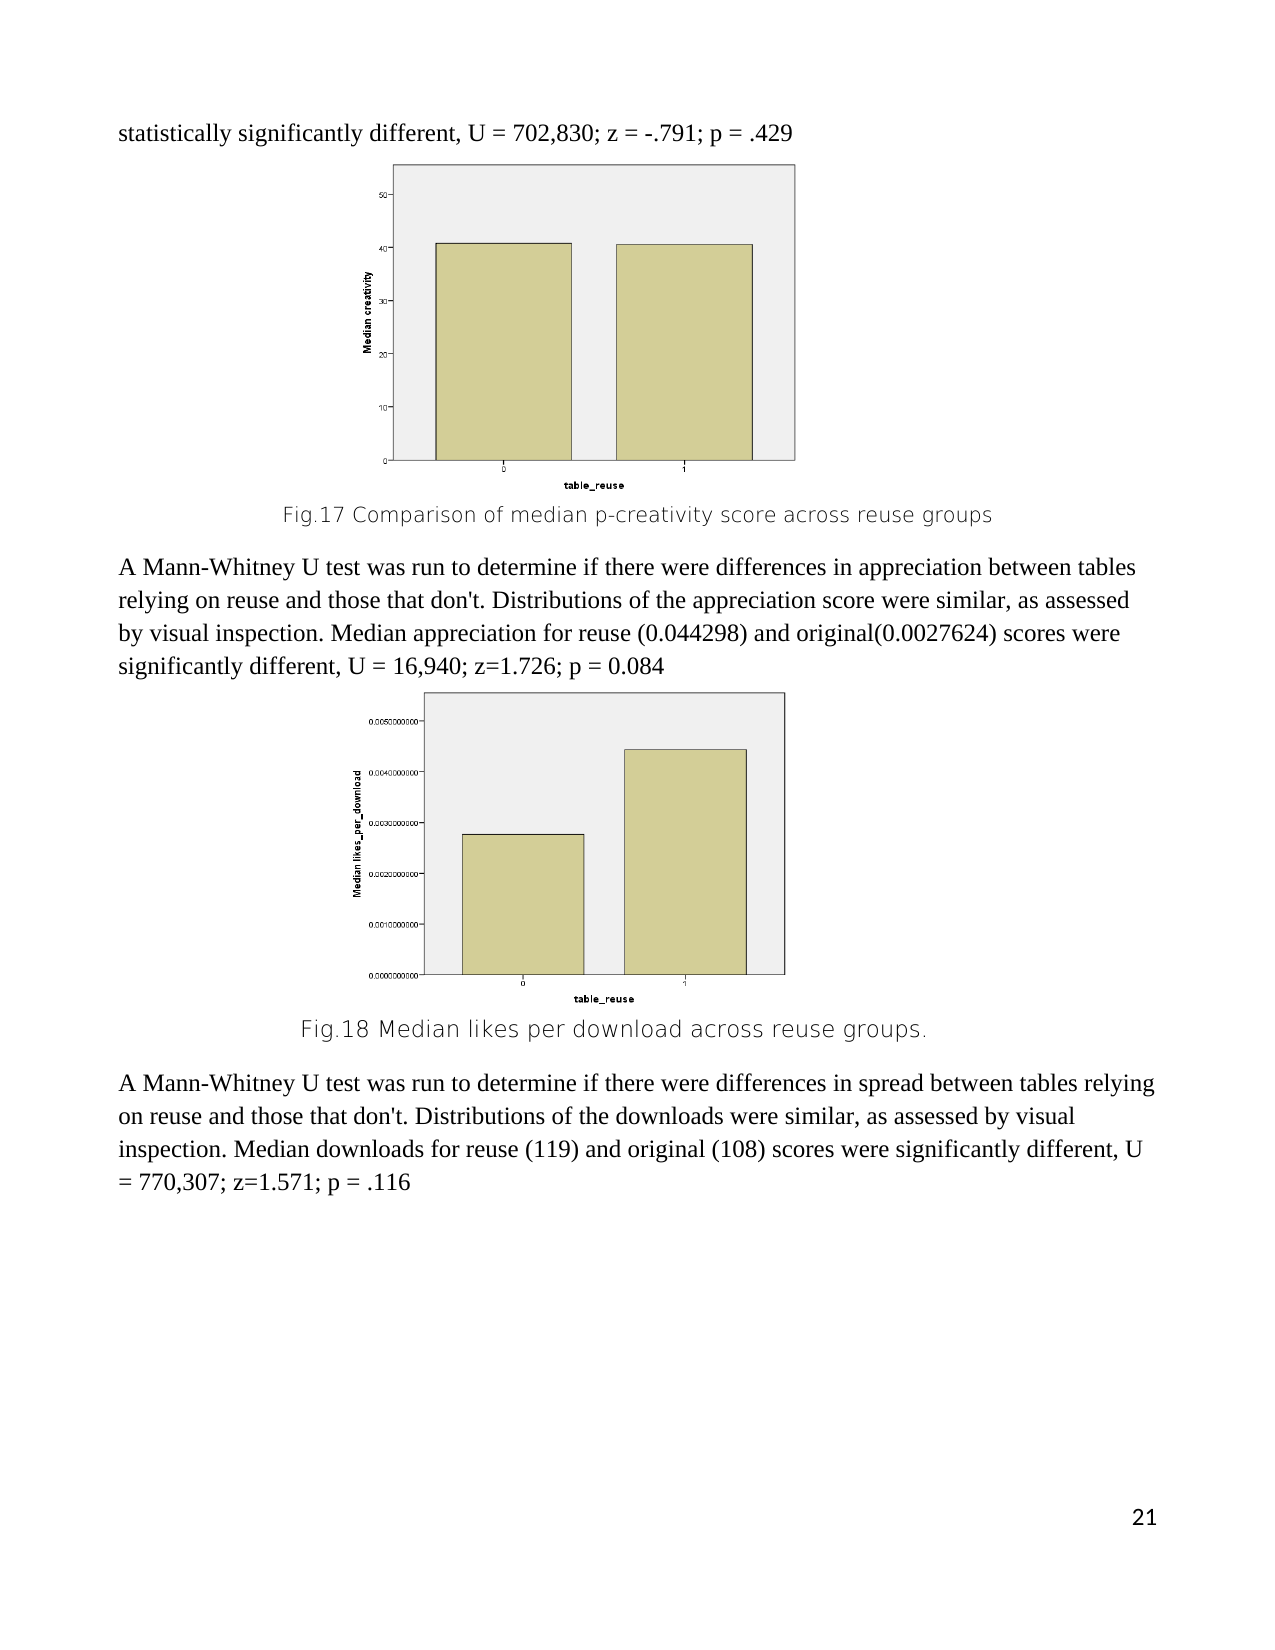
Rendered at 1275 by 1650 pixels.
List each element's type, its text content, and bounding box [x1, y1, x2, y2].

text A Mann-Whitney U test was run to determine if there were differences in appreciation between tables relying on reuse and those that don't. Distributions of the appreciation score were similar, as assessed by visual inspection. Median appreciation for reuse (0.044298) and original(0.0027624) scores were significantly different, U = 16,940; z=1.726; p = 0.084 [118, 552, 1157, 680]
picture [361, 157, 812, 500]
text Fig.17 Comparison of median p-creativity score across reuse groups [118, 172, 1157, 528]
text statistically significantly different, U = 702,830; z = -.791; p = .429 [118, 118, 1157, 147]
text Fig.18 Median likes per download across reuse groups. [118, 705, 1157, 1043]
text A Mann-Whitney U test was run to determine if there were differences in spread between tables relying on reuse and those that don't. Distributions of the downloads were similar, as assessed by visual inspection. Median downloads for reuse (119) and original (108) scores were significantly different, U = 770,307; z=1.571; p = .116 [118, 1068, 1157, 1196]
picture [343, 686, 794, 1013]
